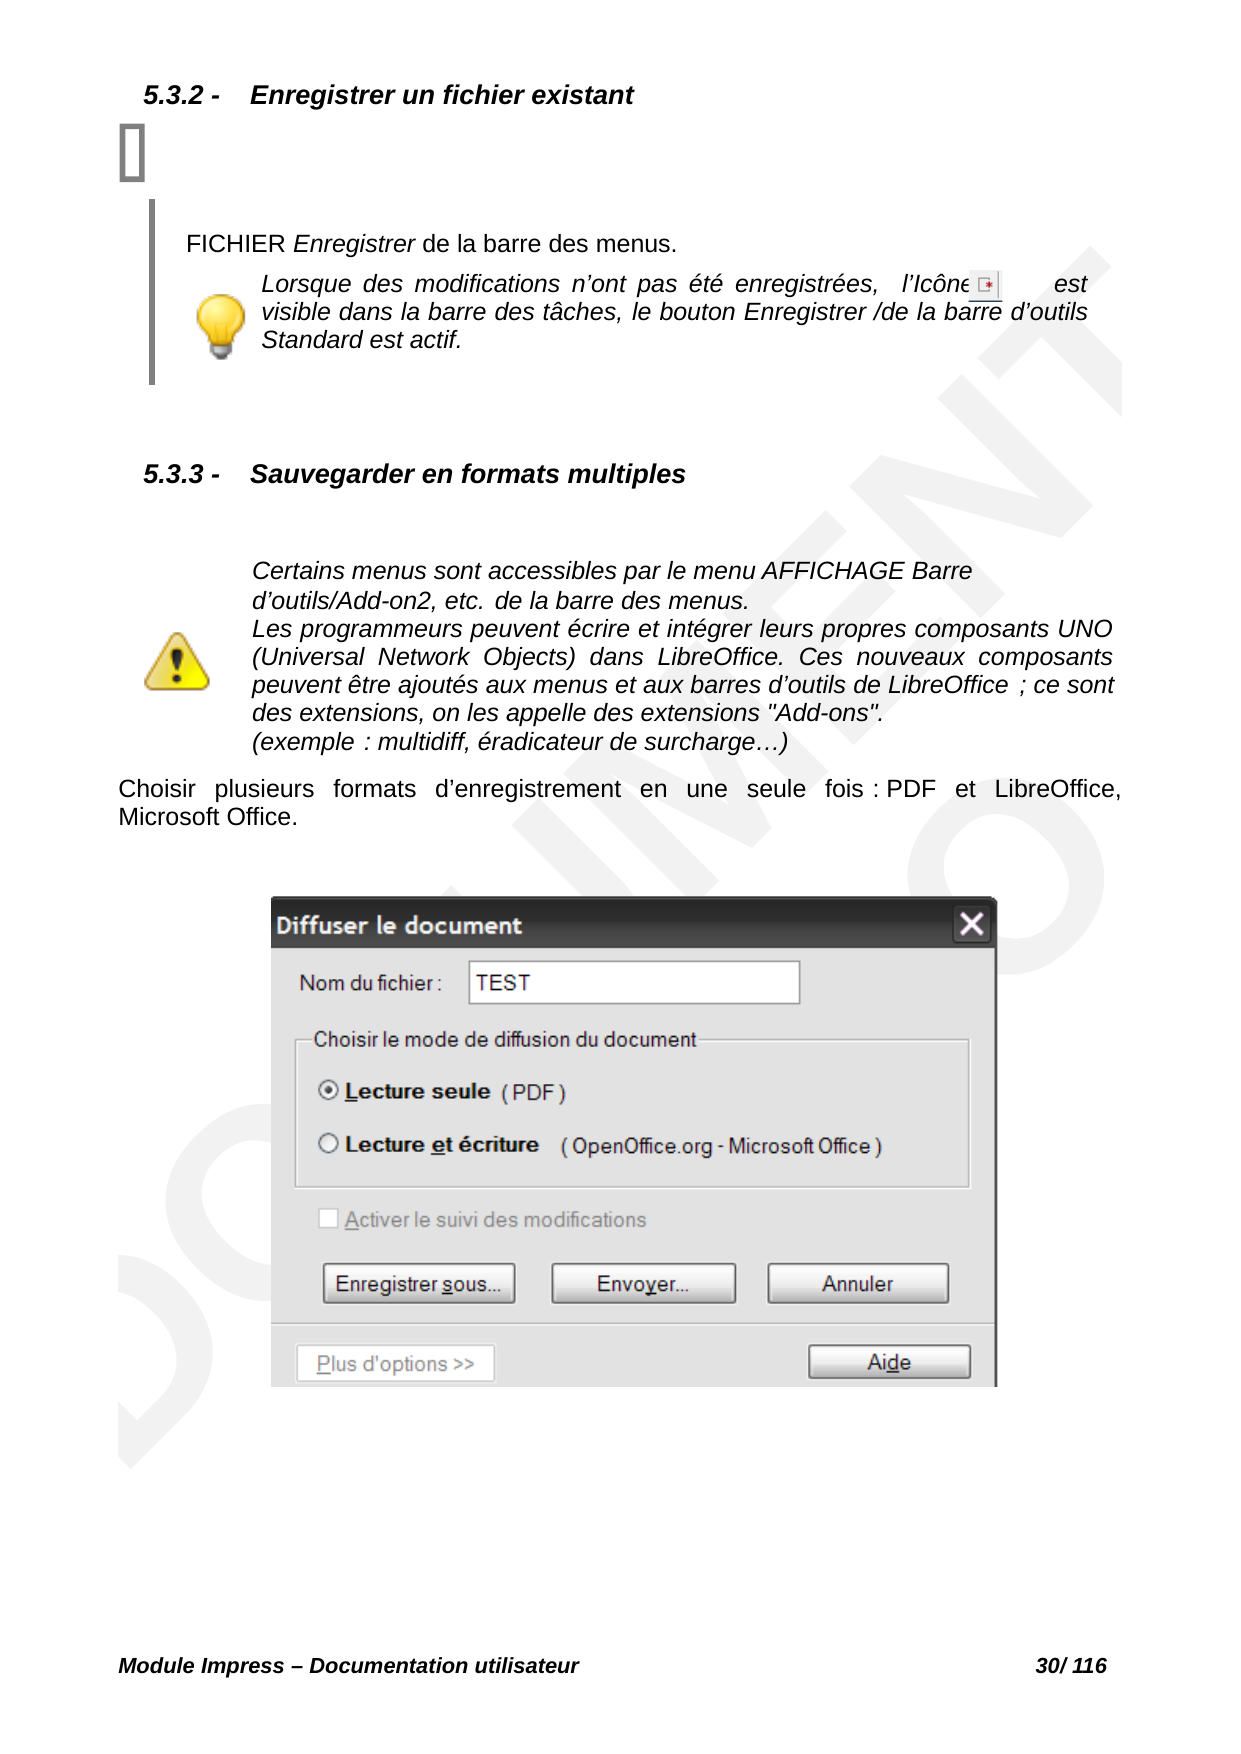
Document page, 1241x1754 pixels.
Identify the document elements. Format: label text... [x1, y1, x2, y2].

table_header [118, 550, 246, 762]
subtitle Enregistrer un fichier existant [143, 80, 1122, 110]
picture [187, 293, 256, 362]
text 8 [118, 123, 1122, 198]
text FICHIER Enregistrer de la barre des menus. [149, 198, 1122, 239]
picture [968, 270, 1003, 302]
picture [271, 896, 998, 1387]
text Choisir plusieurs formats d’enregistrement en une seule fois : PDF et LibreOffice, Microsoft Office. [118, 774, 1122, 830]
picture [143, 629, 212, 697]
subtitle Sauvegarder en formats multiples [143, 459, 1122, 489]
text Lorsque des modifications n’ont pas été enregistrées, l’Icône est visible dans la barre des tâches, le bouton Enregistrer /de la barre d’outils Standard est actif. [155, 239, 1122, 385]
table_header Certains menus sont accessibles par le menu AFFICHAGE Barre d’outils/Add-on2, etc. de la barre des menus. Les programmeurs peuvent écrire et intégrer leurs propres composants UNO (Universal Network Objects) dans LibreOffice. Ces nouveaux composants peuvent être ajoutés aux menus et aux barres d’outils de LibreOffice ; ce sont des extensions, on les appelle des extensions "Add-ons". (exemple : multidiff, éradicateur de surcharge…) [246, 550, 1122, 762]
